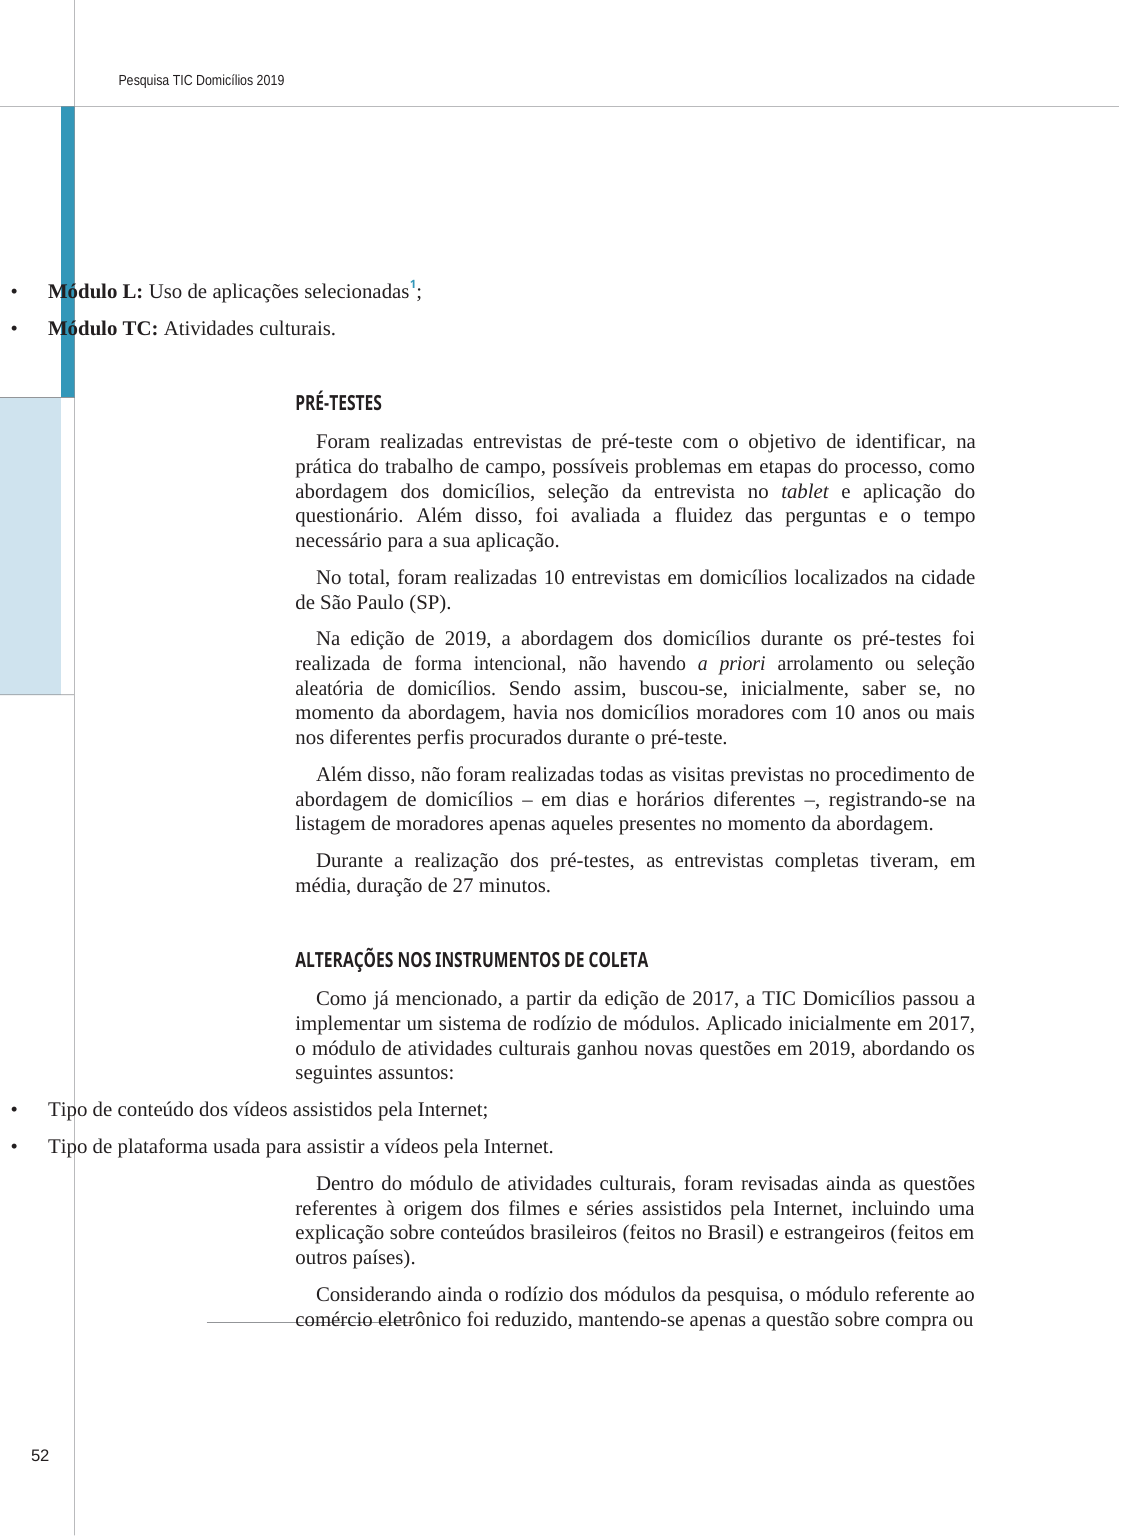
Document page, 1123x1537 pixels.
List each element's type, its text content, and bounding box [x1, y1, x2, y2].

subtitle PRÉ-TESTES [295, 388, 1075, 416]
list Tipo de conteúdo dos vídeos assistidos pela Internet; [10, 1097, 74, 1121]
list Módulo TC: Atividades culturais. [75, 316, 1075, 340]
list Tipo de plataforma usada para assistir a vídeos pela Internet. [10, 1134, 74, 1158]
text Foram realizadas entrevistas de pré-teste com o objetivo de identificar, na prática do trabalho de campo, possíveis problemas em etapas do processo, como abordagem dos domicílios, seleção da entrevista no tablet e aplicação do questionário. Além disso, foi avaliada a fluidez das perguntas e o tempo necessário para a sua aplicação. [295, 429, 976, 552]
list Módulo L: Uso de aplicações selecionadas1; [10, 276, 61, 303]
text Além disso, não foram realizadas todas as visitas previstas no procedimento de abordagem de domicílios – em dias e horários diferentes –, registrando-se na listagem de moradores apenas aqueles presentes no momento da abordagem. [295, 762, 976, 835]
text Considerando ainda o rodízio dos módulos da pesquisa, o módulo referente ao comércio eletrônico foi reduzido, mantendo-se apenas a questão sobre compra ou [295, 1282, 976, 1331]
text Como já mencionado, a partir da edição de 2017, a TIC Domicílios passou a implementar um sistema de rodízio de módulos. Aplicado inicialmente em 2017, o módulo de atividades culturais ganhou novas questões em 2019, abordando os seguintes assuntos: [295, 986, 976, 1084]
text Na edição de 2019, a abordagem dos domicílios durante os pré-testes foi realizada de forma intencional, não havendo a priori arrolamento ou seleção aleatória de domicílios. Sendo assim, buscou-se, inicialmente, saber se, no momento da abordagem, havia nos domicílios moradores com 10 anos ou mais nos diferentes perfis procurados durante o pré-teste. [295, 626, 975, 749]
text Dentro do módulo de atividades culturais, foram revisadas ainda as questões referentes à origem dos filmes e séries assistidos pela Internet, incluindo uma explicação sobre conteúdos brasileiros (feitos no Brasil) e estrangeiros (feitos em outros países). [295, 1171, 976, 1269]
text Durante a realização dos pré-testes, as entrevistas completas tiveram, em média, duração de 27 minutos. [295, 848, 976, 897]
list Tipo de plataforma usada para assistir a vídeos pela Internet. [75, 1134, 1075, 1158]
list Tipo de conteúdo dos vídeos assistidos pela Internet; [75, 1097, 1075, 1121]
text No total, foram realizadas 10 entrevistas em domicílios localizados na cidade de São Paulo (SP). [295, 565, 975, 614]
subtitle ALTERAÇÕES NOS INSTRUMENTOS DE COLETA [295, 945, 1075, 973]
list Módulo TC: Atividades culturais. [10, 316, 61, 340]
list Módulo L: Uso de aplicações selecionadas1; [75, 276, 1075, 303]
